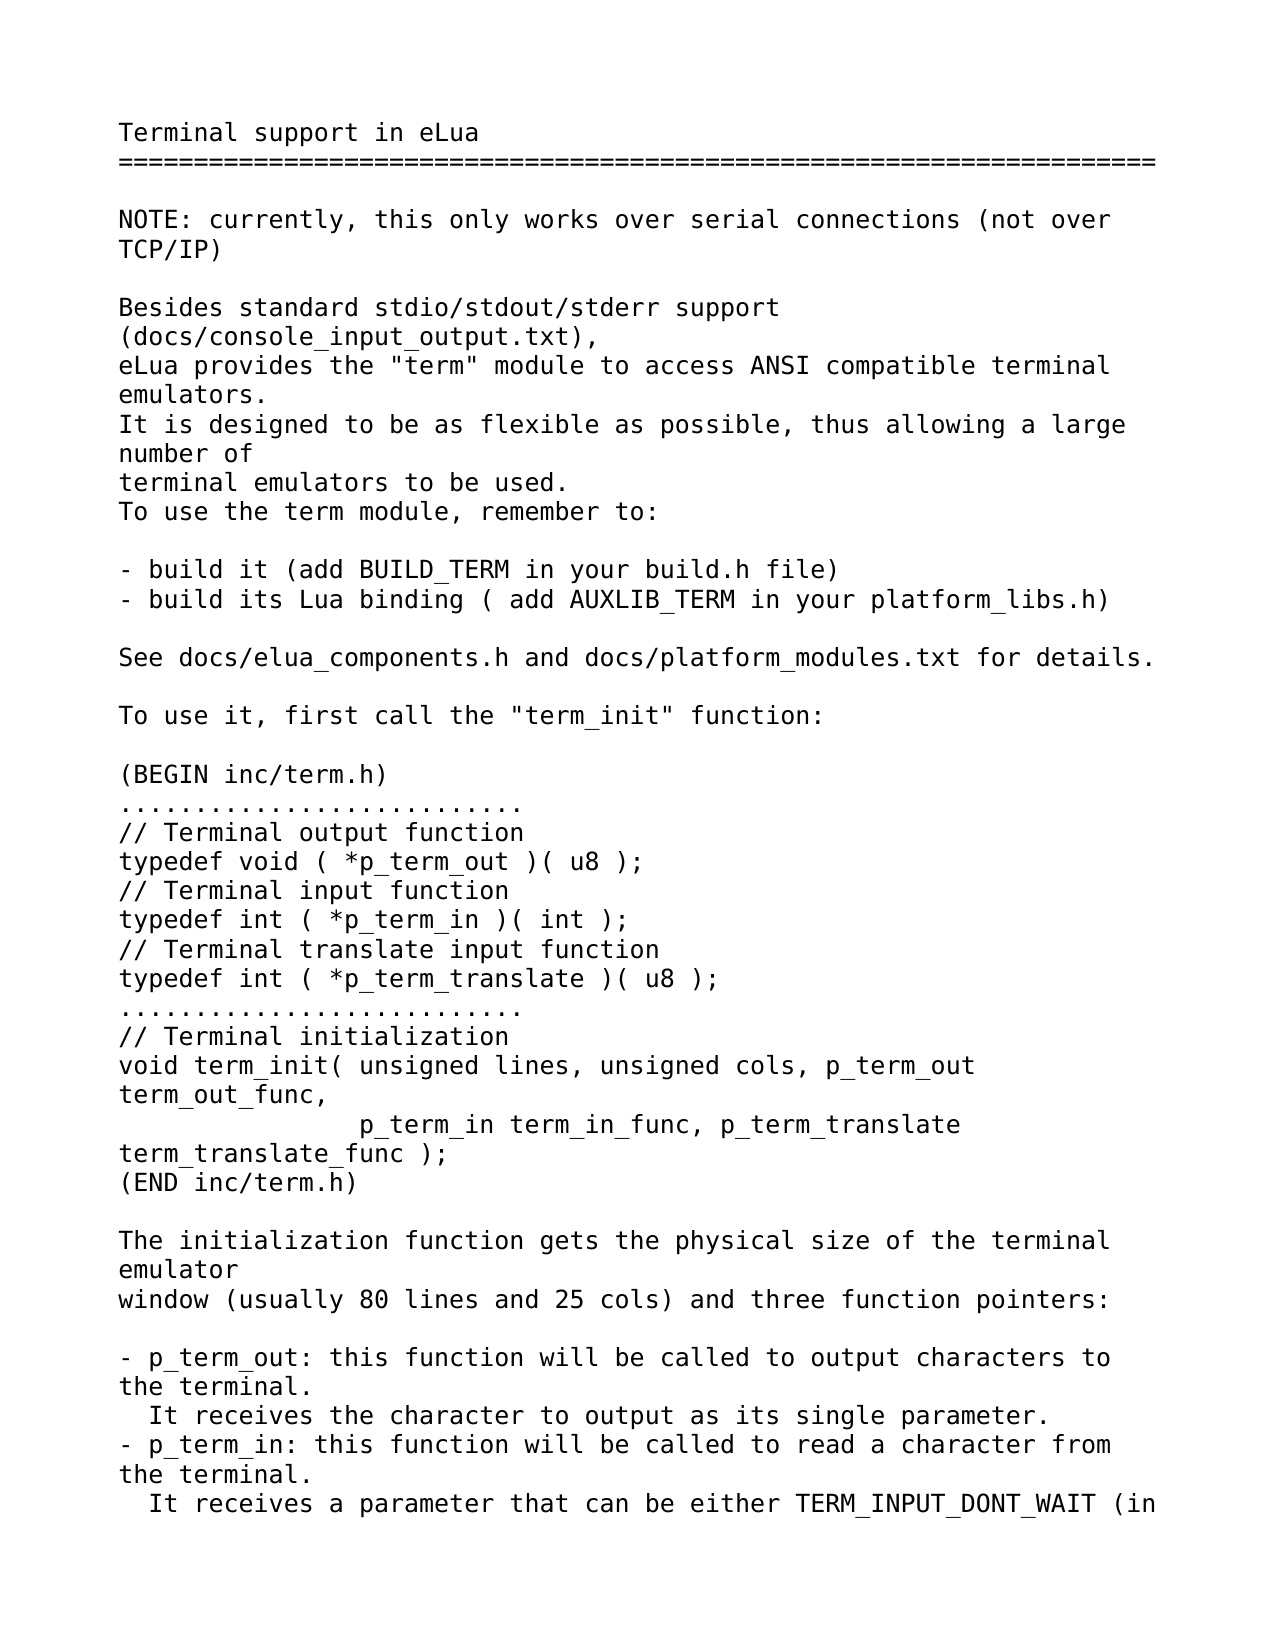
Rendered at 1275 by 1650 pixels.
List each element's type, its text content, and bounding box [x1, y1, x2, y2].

text It is designed to be as flexible as possible, thus allowing a large number of [118, 410, 1157, 468]
text - build it (add BUILD_TERM in your build.h file) [118, 556, 1157, 585]
text It receives the character to output as its single parameter. [118, 1401, 1157, 1431]
text It receives a parameter that can be either TERM_INPUT_DONT_WAIT (in [118, 1489, 1157, 1518]
text void term_init( unsigned lines, unsigned cols, p_term_out term_out_func, [118, 1051, 1157, 1110]
text Besides standard stdio/stdout/stderr support (docs/console_input_output.txt), [118, 293, 1157, 351]
text Terminal support in eLua [118, 118, 1157, 147]
text p_term_in term_in_func, p_term_translate term_translate_func ); [118, 1110, 1157, 1168]
text ===================================================================== [118, 147, 1157, 176]
text // Terminal initialization [118, 1022, 1157, 1051]
text NOTE: currently, this only works over serial connections (not over TCP/IP) [118, 206, 1157, 264]
text To use it, first call the "term_init" function: [118, 701, 1157, 731]
text (END inc/term.h) [118, 1168, 1157, 1197]
text window (usually 80 lines and 25 cols) and three function pointers: [118, 1285, 1157, 1314]
text // Terminal translate input function [118, 935, 1157, 964]
text typedef int ( *p_term_in )( int ); [118, 906, 1157, 935]
text // Terminal output function [118, 818, 1157, 847]
text typedef int ( *p_term_translate )( u8 ); [118, 964, 1157, 993]
text // Terminal input function [118, 876, 1157, 906]
text - build its Lua binding ( add AUXLIB_TERM in your platform_libs.h) [118, 585, 1157, 614]
text See docs/elua_components.h and docs/platform_modules.txt for details. [118, 643, 1157, 672]
text The initialization function gets the physical size of the terminal emulator [118, 1226, 1157, 1285]
text To use the term module, remember to: [118, 497, 1157, 526]
text (BEGIN inc/term.h) [118, 760, 1157, 789]
text ........................... [118, 993, 1157, 1022]
text - p_term_out: this function will be called to output characters to the terminal. [118, 1343, 1157, 1401]
text typedef void ( *p_term_out )( u8 ); [118, 847, 1157, 876]
text ........................... [118, 789, 1157, 818]
text terminal emulators to be used. [118, 468, 1157, 497]
text - p_term_in: this function will be called to read a character from the terminal. [118, 1431, 1157, 1489]
text eLua provides the "term" module to access ANSI compatible terminal emulators. [118, 351, 1157, 410]
